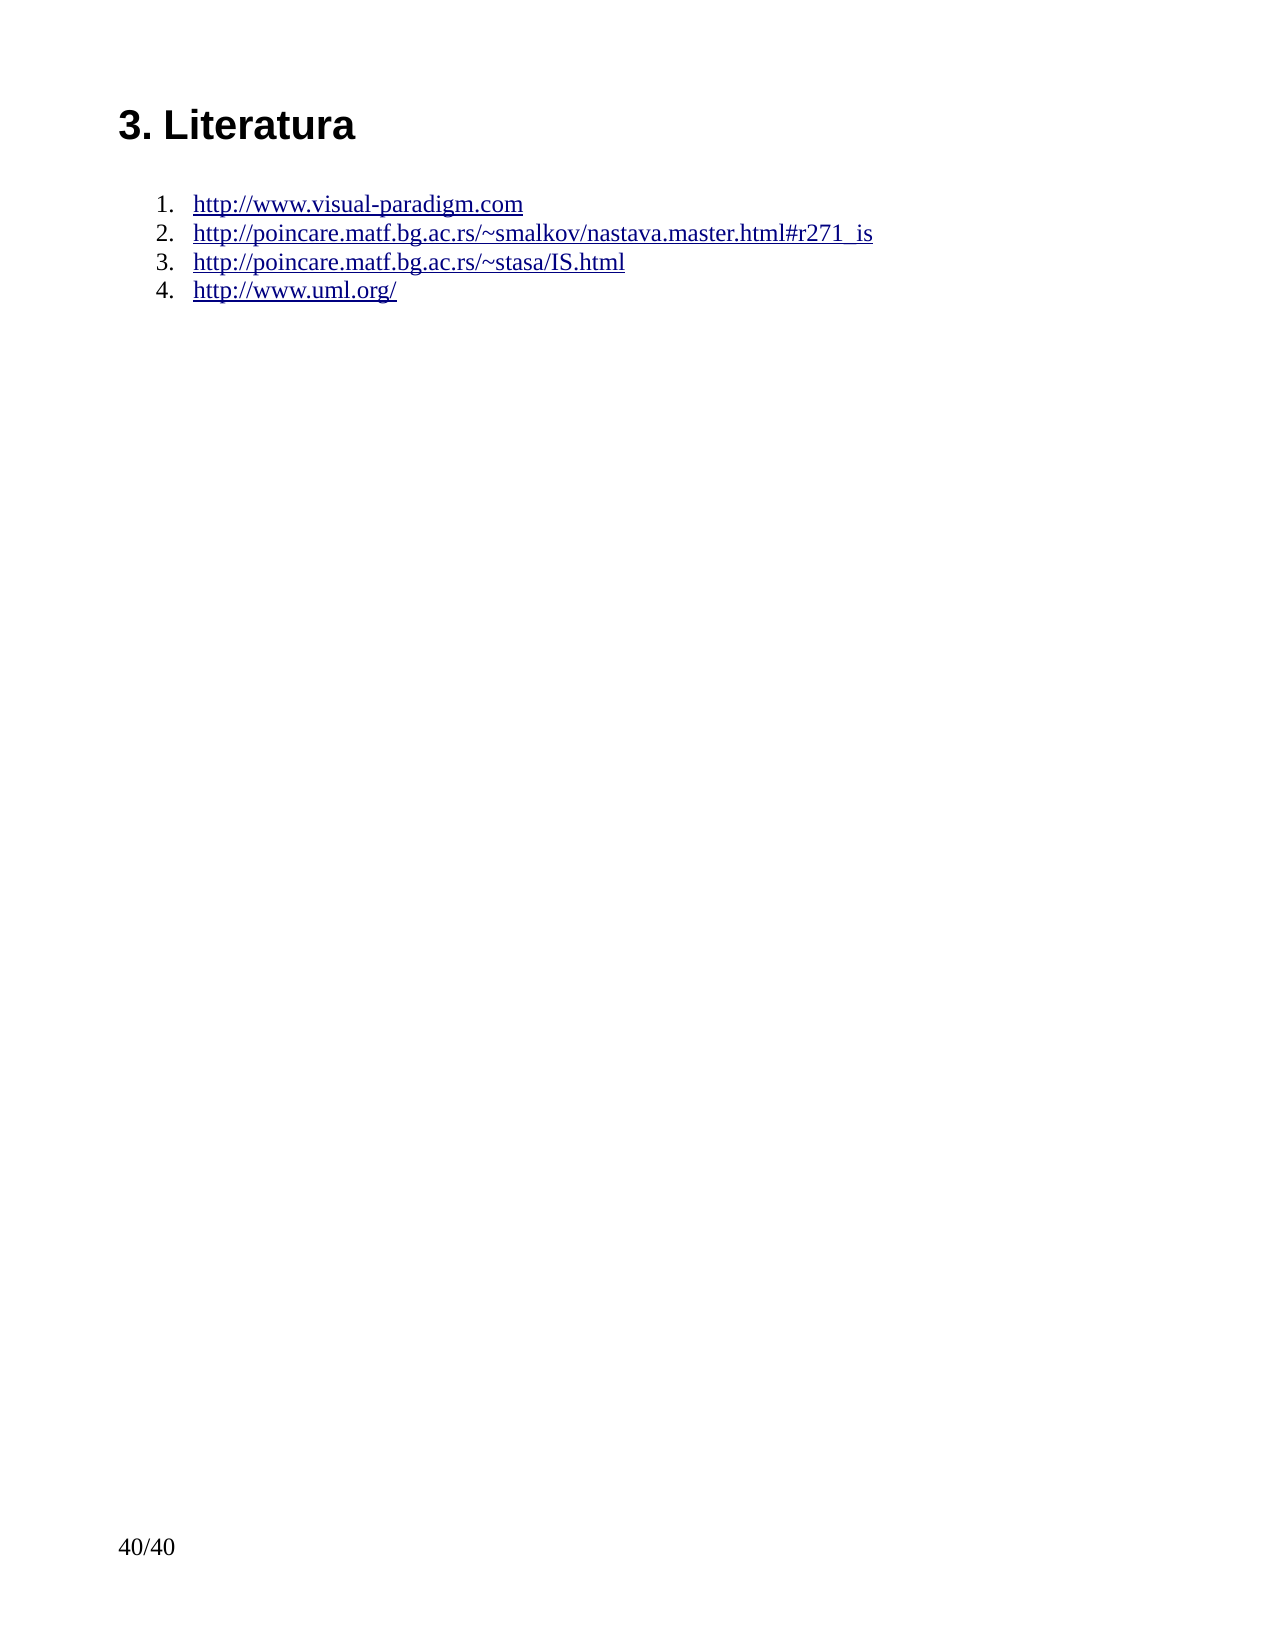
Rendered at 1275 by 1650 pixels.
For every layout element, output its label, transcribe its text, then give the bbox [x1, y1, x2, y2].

text  [118, 160, 1157, 189]
list http://poincare.matf.bg.ac.rs/~smalkov/nastava.master.html#r271_is [156, 218, 1157, 247]
subtitle Literatura [118, 100, 1157, 148]
list http://www.uml.org/ [156, 275, 1157, 304]
list http://www.visual-paradigm.com [156, 189, 1157, 218]
list http://poincare.matf.bg.ac.rs/~stasa/IS.html [156, 247, 1157, 275]
